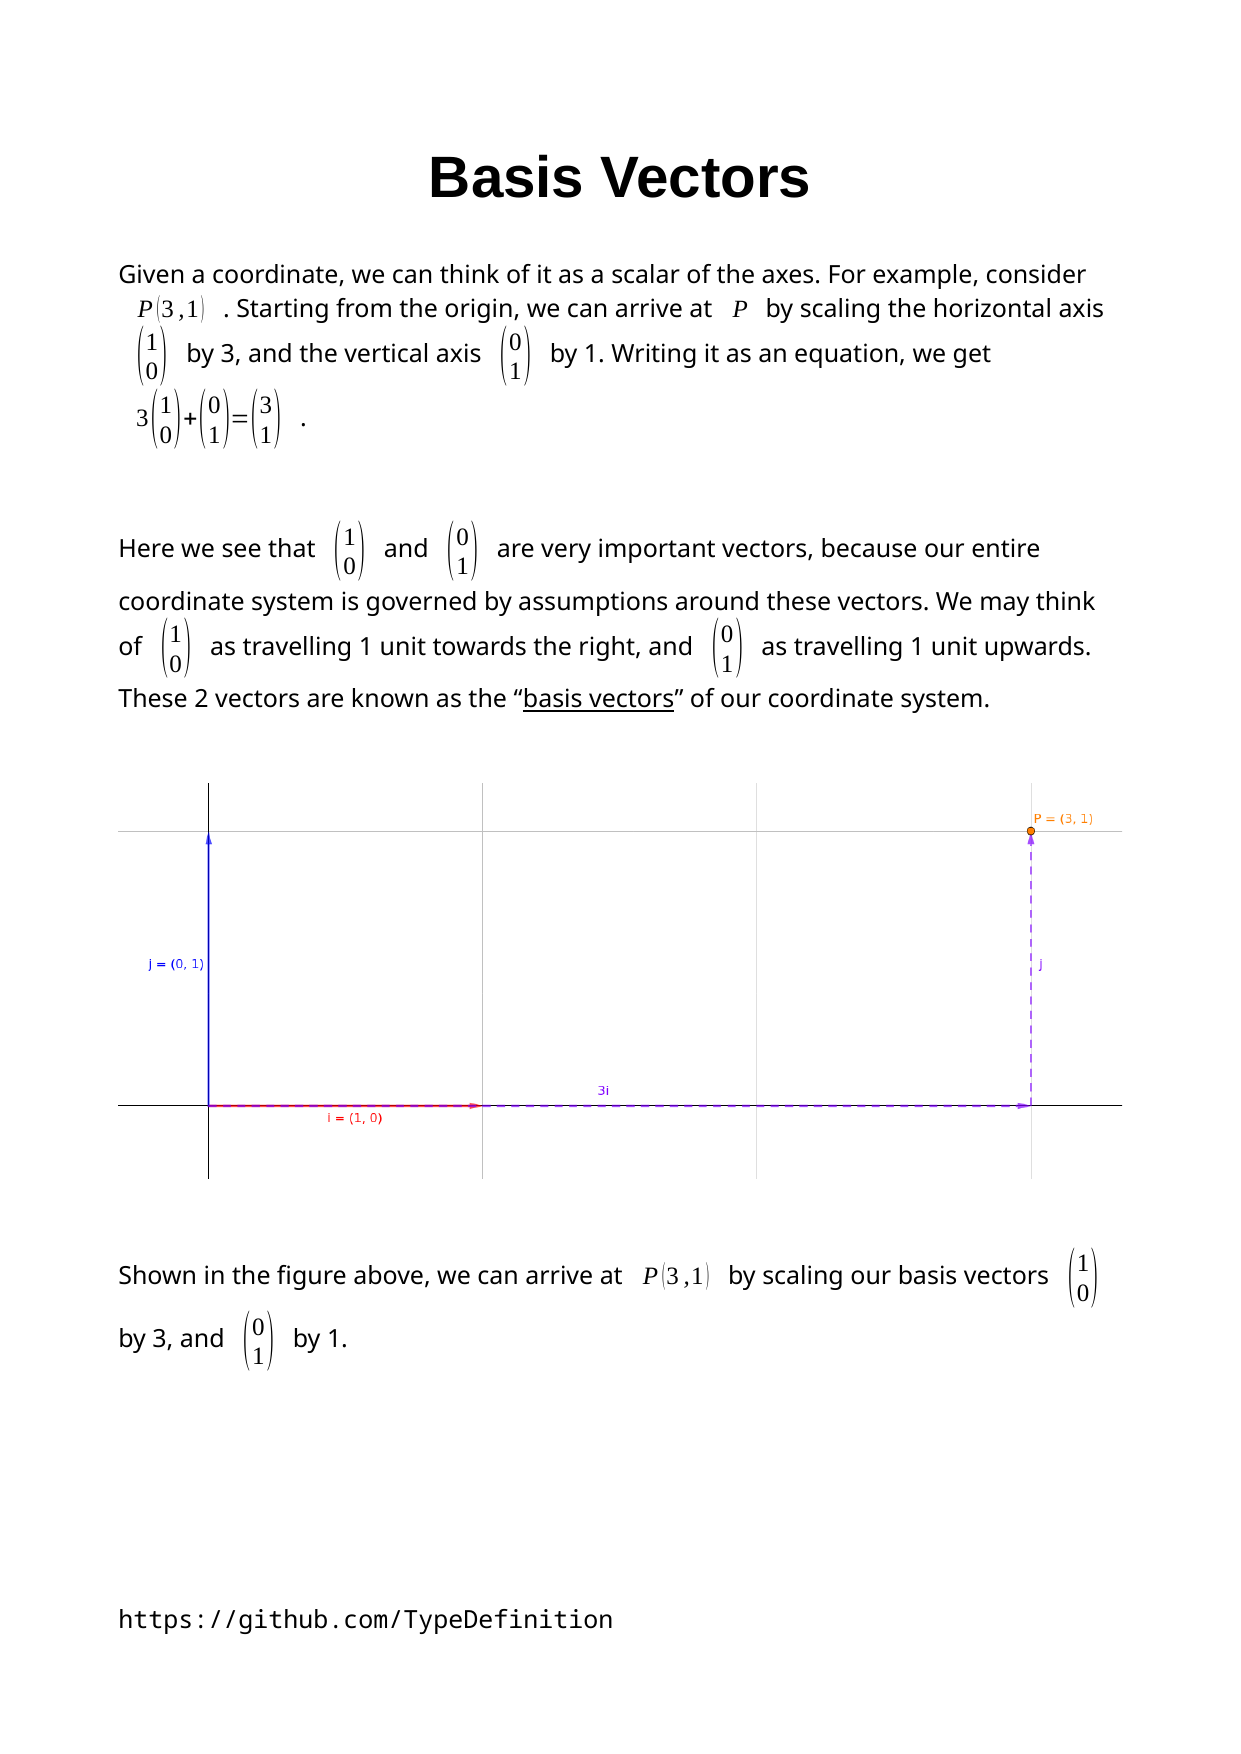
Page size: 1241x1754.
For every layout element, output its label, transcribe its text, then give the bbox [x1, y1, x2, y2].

text Shown in the figure above, we can arrive atby scaling our basis vectorsby 3, andby 1. [118, 1246, 1122, 1373]
picture [118, 783, 1123, 1179]
title Basis Vectors [118, 143, 1122, 210]
text Here we see thatandare very important vectors, because our entire coordinate system is governed by assumptions around these vectors. We may think ofas travelling 1 unit towards the right, andas travelling 1 unit upwards. These 2 vectors are known as the “basis vectors” of our coordinate system. [118, 520, 1122, 715]
text Given a coordinate, we can think of it as a scalar of the axes. For example, consider. Starting from the origin, we can arrive atby scaling the horizontal axisby 3, and the vertical axisby 1. Writing it as an equation, we get. [118, 257, 1122, 452]
